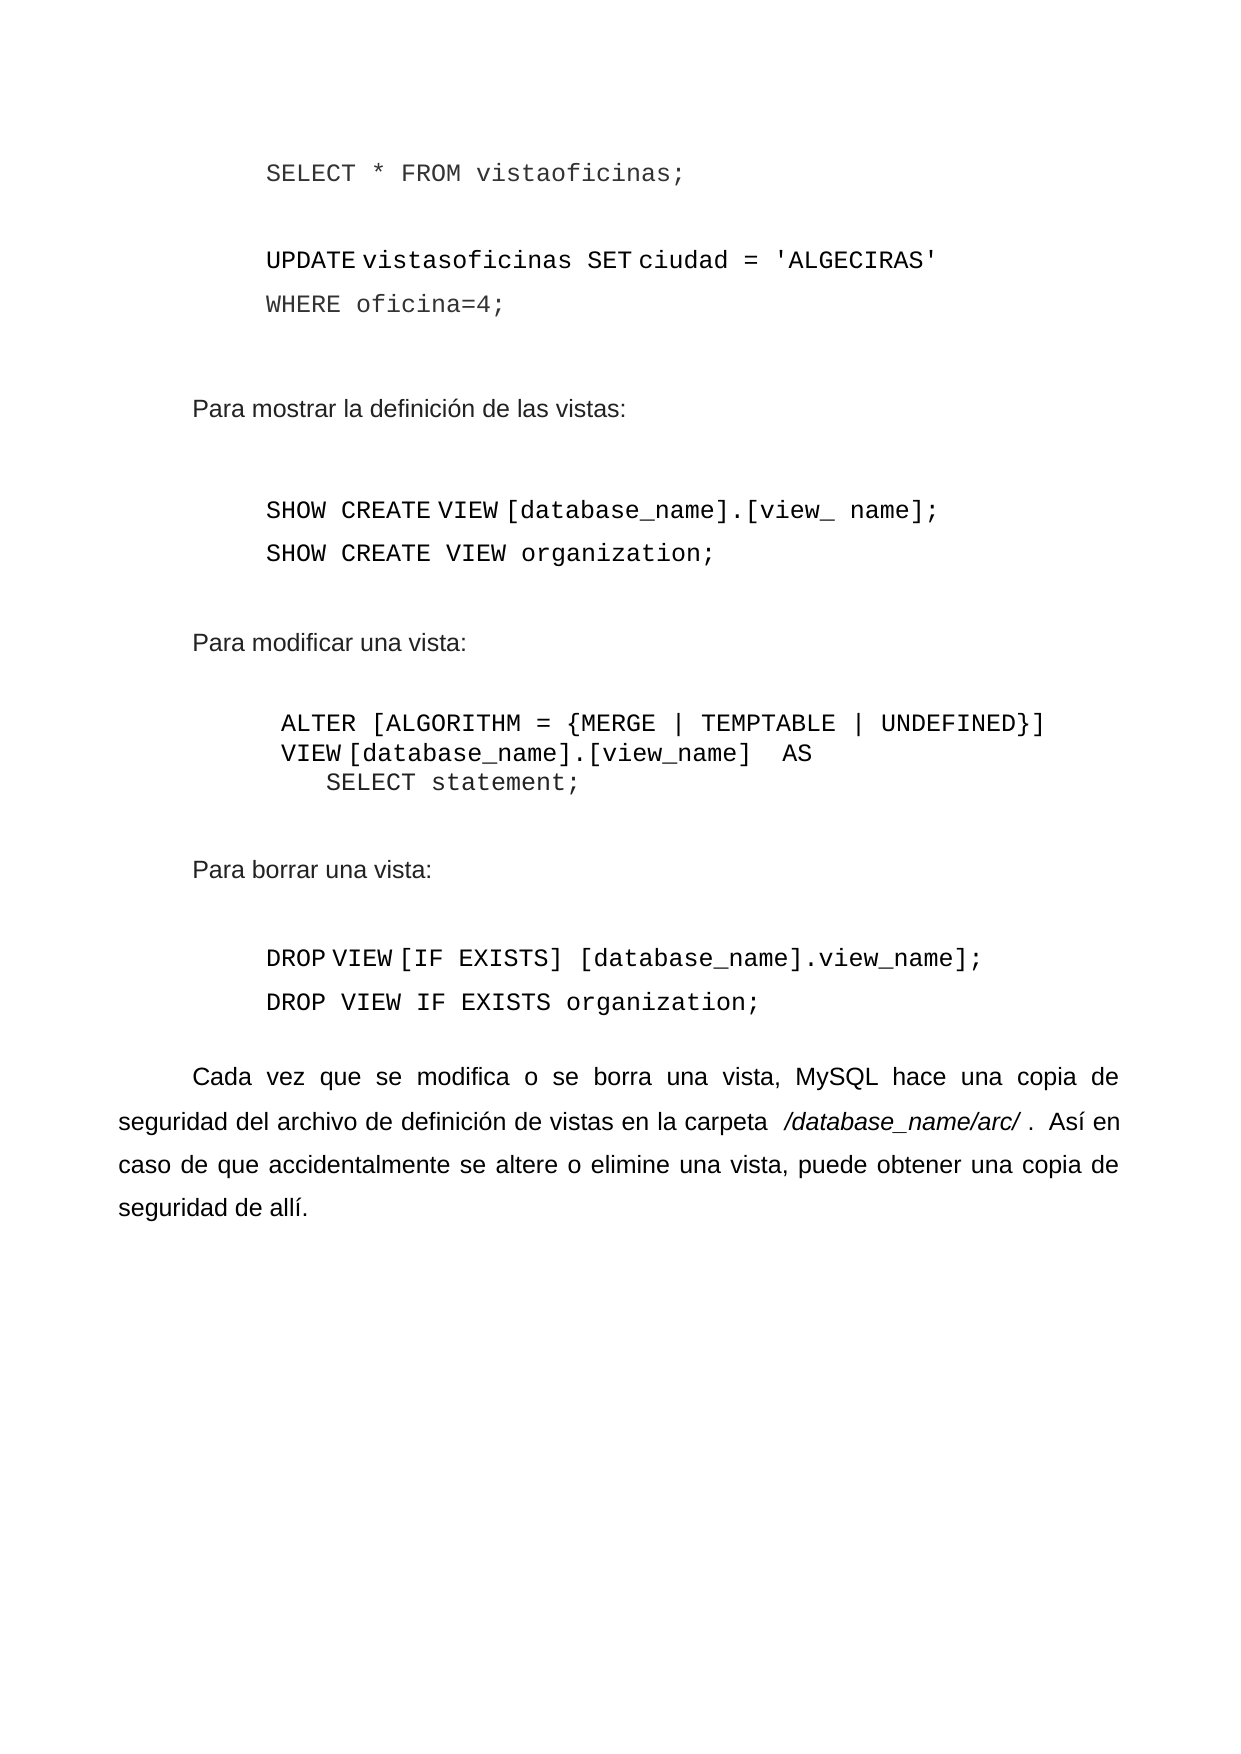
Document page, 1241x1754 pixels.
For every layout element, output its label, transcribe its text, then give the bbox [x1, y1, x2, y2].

text UPDATE vistasoficinas SET ciudad = 'ALGECIRAS' [266, 246, 1122, 276]
text DROP VIEW [IF EXISTS] [database_name].view_name]; [266, 943, 1051, 974]
text WHERE oficina=4; [266, 292, 971, 320]
text SELECT * FROM vistaoficinas; [118, 161, 971, 189]
text SHOW CREATE VIEW [database_name].[view_ name]; [266, 495, 1122, 526]
text Para mostrar la definición de las vistas: [118, 393, 971, 424]
text DROP VIEW IF EXISTS organization; [266, 990, 1051, 1018]
text Para borrar una vista: [118, 853, 971, 885]
text VIEW [database_name].[view_name] AS [266, 738, 1122, 769]
text Cada vez que se modifica o se borra una vista, MySQL hace una copia de seguridad del archivo de definición de vistas en la carpeta /database_name/arc/ . Así en caso de que accidentalmente se altere o elimine una vista, puede obtener una copia de seguridad de allí. [118, 1061, 1121, 1222]
text SHOW CREATE VIEW organization; [266, 541, 1122, 569]
text ALTER [ALGORITHM = {MERGE | TEMPTABLE | UNDEFINED}] [266, 710, 1122, 738]
text SELECT statement; [266, 769, 971, 798]
text Para modificar una vista: [118, 627, 971, 658]
